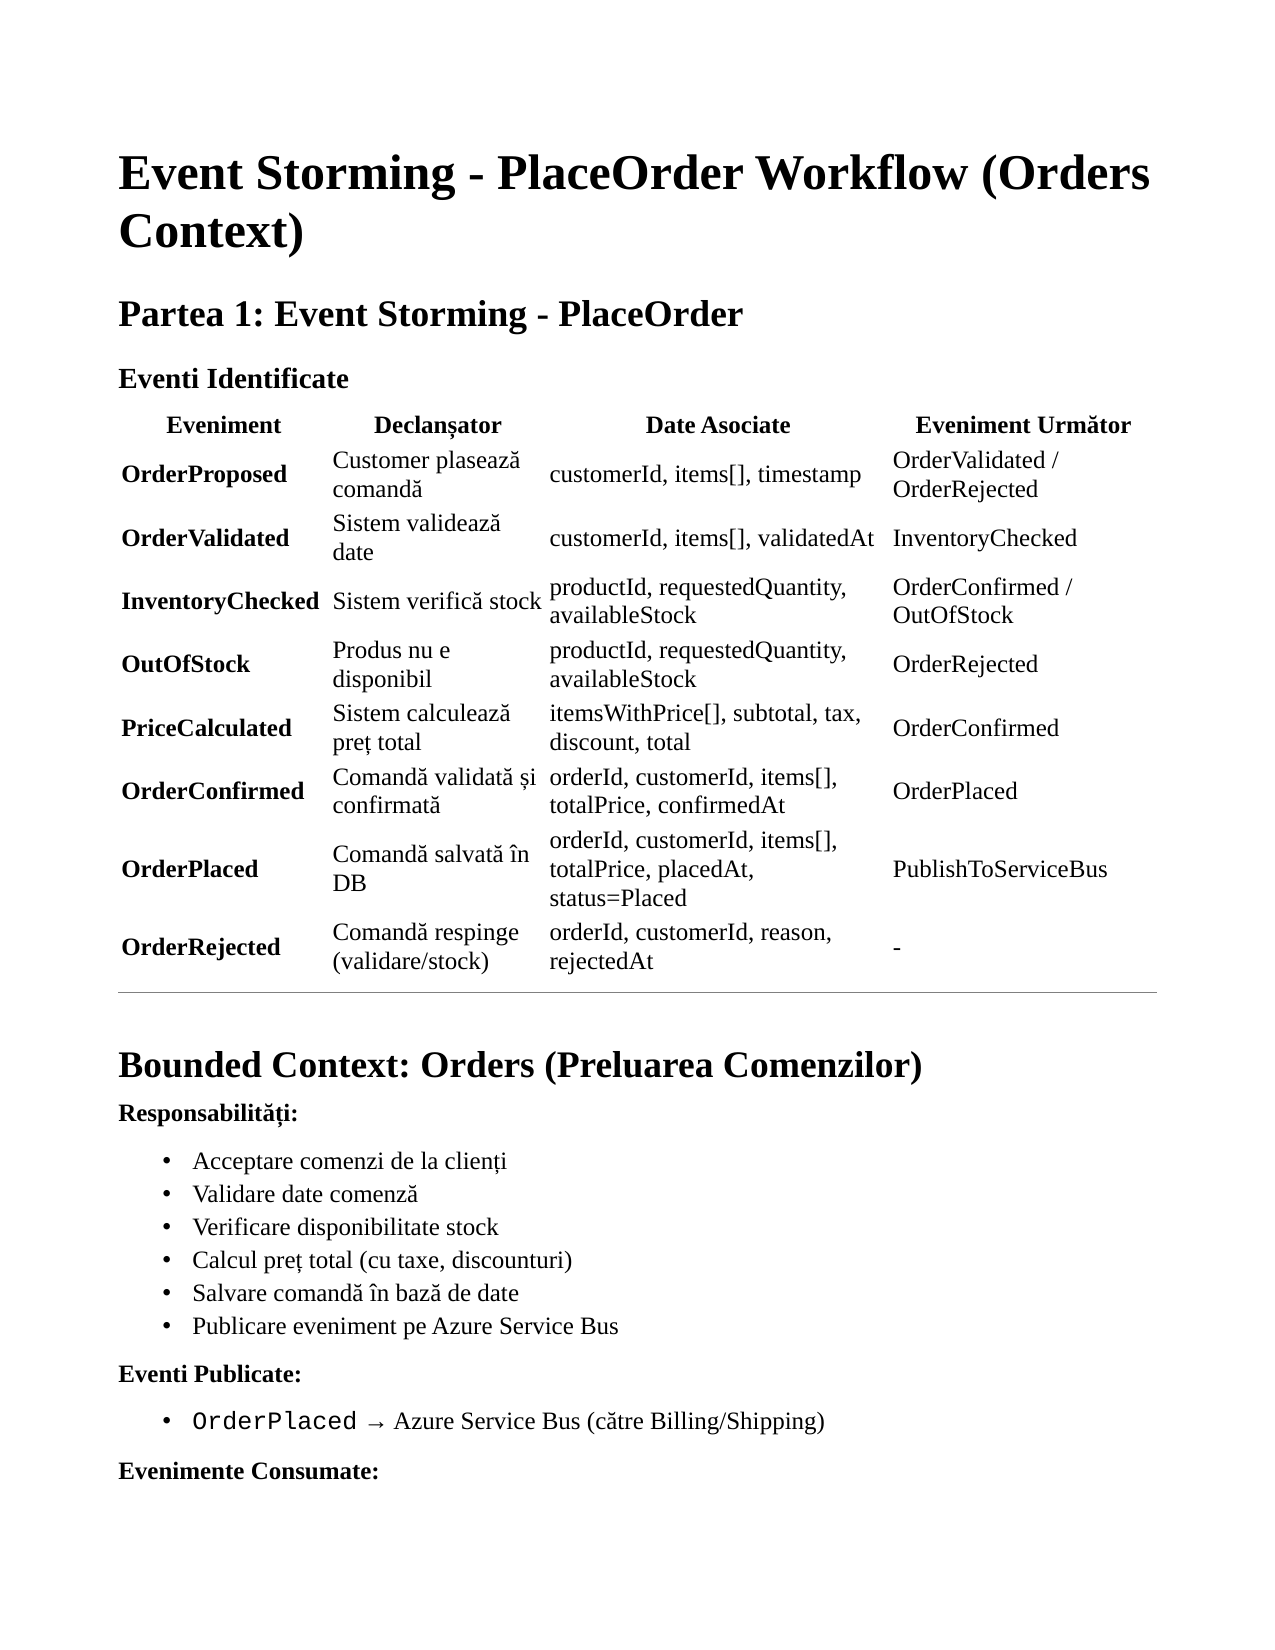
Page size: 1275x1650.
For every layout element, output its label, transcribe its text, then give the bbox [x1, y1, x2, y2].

subtitle Eventi Identificate [118, 362, 1157, 395]
subtitle Bounded Context: Orders (Preluarea Comenzilor) [118, 1043, 1157, 1086]
list Salvare comandă în bază de date [162, 1278, 1157, 1307]
table_header Eveniment Următor [890, 408, 1157, 442]
table_cell itemsWithPrice[], subtotal, tax, discount, total [546, 696, 890, 759]
table_cell Comandă validată și confirmată [329, 759, 546, 822]
table_cell Customer plasează comandă [329, 442, 546, 506]
table_cell OrderConfirmed [118, 759, 329, 822]
list Acceptare comenzi de la clienți [162, 1146, 1157, 1175]
table_header Eveniment [118, 408, 329, 442]
table_cell customerId, items[], timestamp [546, 442, 890, 506]
list Verificare disponibilitate stock [162, 1212, 1157, 1241]
table_cell Produs nu e disponibil [329, 632, 546, 696]
table_cell Comandă respinge (validare/stock) [329, 914, 546, 978]
table_cell OrderConfirmed [890, 696, 1157, 759]
table_cell OrderRejected [890, 632, 1157, 696]
subtitle Event Storming - PlaceOrder Workflow (Orders Context) [118, 143, 1157, 258]
list Calcul preț total (cu taxe, discounturi) [162, 1245, 1157, 1274]
table_cell orderId, customerId, reason, rejectedAt [546, 914, 890, 978]
table_cell Comandă salvată în DB [329, 822, 546, 914]
table_cell Sistem verifică stock [329, 569, 546, 632]
text Eventi Publicate: [118, 1359, 1157, 1387]
table_cell - [890, 914, 1157, 978]
text Evenimente Consumate: [118, 1456, 1157, 1485]
table_cell PublishToServiceBus [890, 822, 1157, 914]
table_cell productId, requestedQuantity, availableStock [546, 569, 890, 632]
subtitle Partea 1: Event Storming - PlaceOrder [118, 291, 1157, 334]
table_cell OrderPlaced [118, 822, 329, 914]
table_cell PriceCalculated [118, 696, 329, 759]
table_cell OrderValidated [118, 506, 329, 569]
table_cell OutOfStock [118, 632, 329, 696]
list OrderPlaced → Azure Service Bus (către Billing/Shipping) [162, 1406, 1157, 1437]
table_cell orderId, customerId, items[], totalPrice, confirmedAt [546, 759, 890, 822]
table_cell Sistem calculează preț total [329, 696, 546, 759]
table_cell customerId, items[], validatedAt [546, 506, 890, 569]
table_cell Sistem validează date [329, 506, 546, 569]
table_header Date Asociate [546, 408, 890, 442]
table_cell OrderProposed [118, 442, 329, 506]
table_cell OrderValidated / OrderRejected [890, 442, 1157, 506]
table_header Declanșator [329, 408, 546, 442]
list Publicare eveniment pe Azure Service Bus [162, 1311, 1157, 1340]
table_cell InventoryChecked [890, 506, 1157, 569]
text Responsabilități: [118, 1098, 1157, 1127]
list Validare date comenză [162, 1179, 1157, 1208]
table_cell OrderRejected [118, 914, 329, 978]
table_cell InventoryChecked [118, 569, 329, 632]
table_cell OrderPlaced [890, 759, 1157, 822]
table_cell orderId, customerId, items[], totalPrice, placedAt, status=Placed [546, 822, 890, 914]
table_cell productId, requestedQuantity, availableStock [546, 632, 890, 696]
table_cell OrderConfirmed / OutOfStock [890, 569, 1157, 632]
